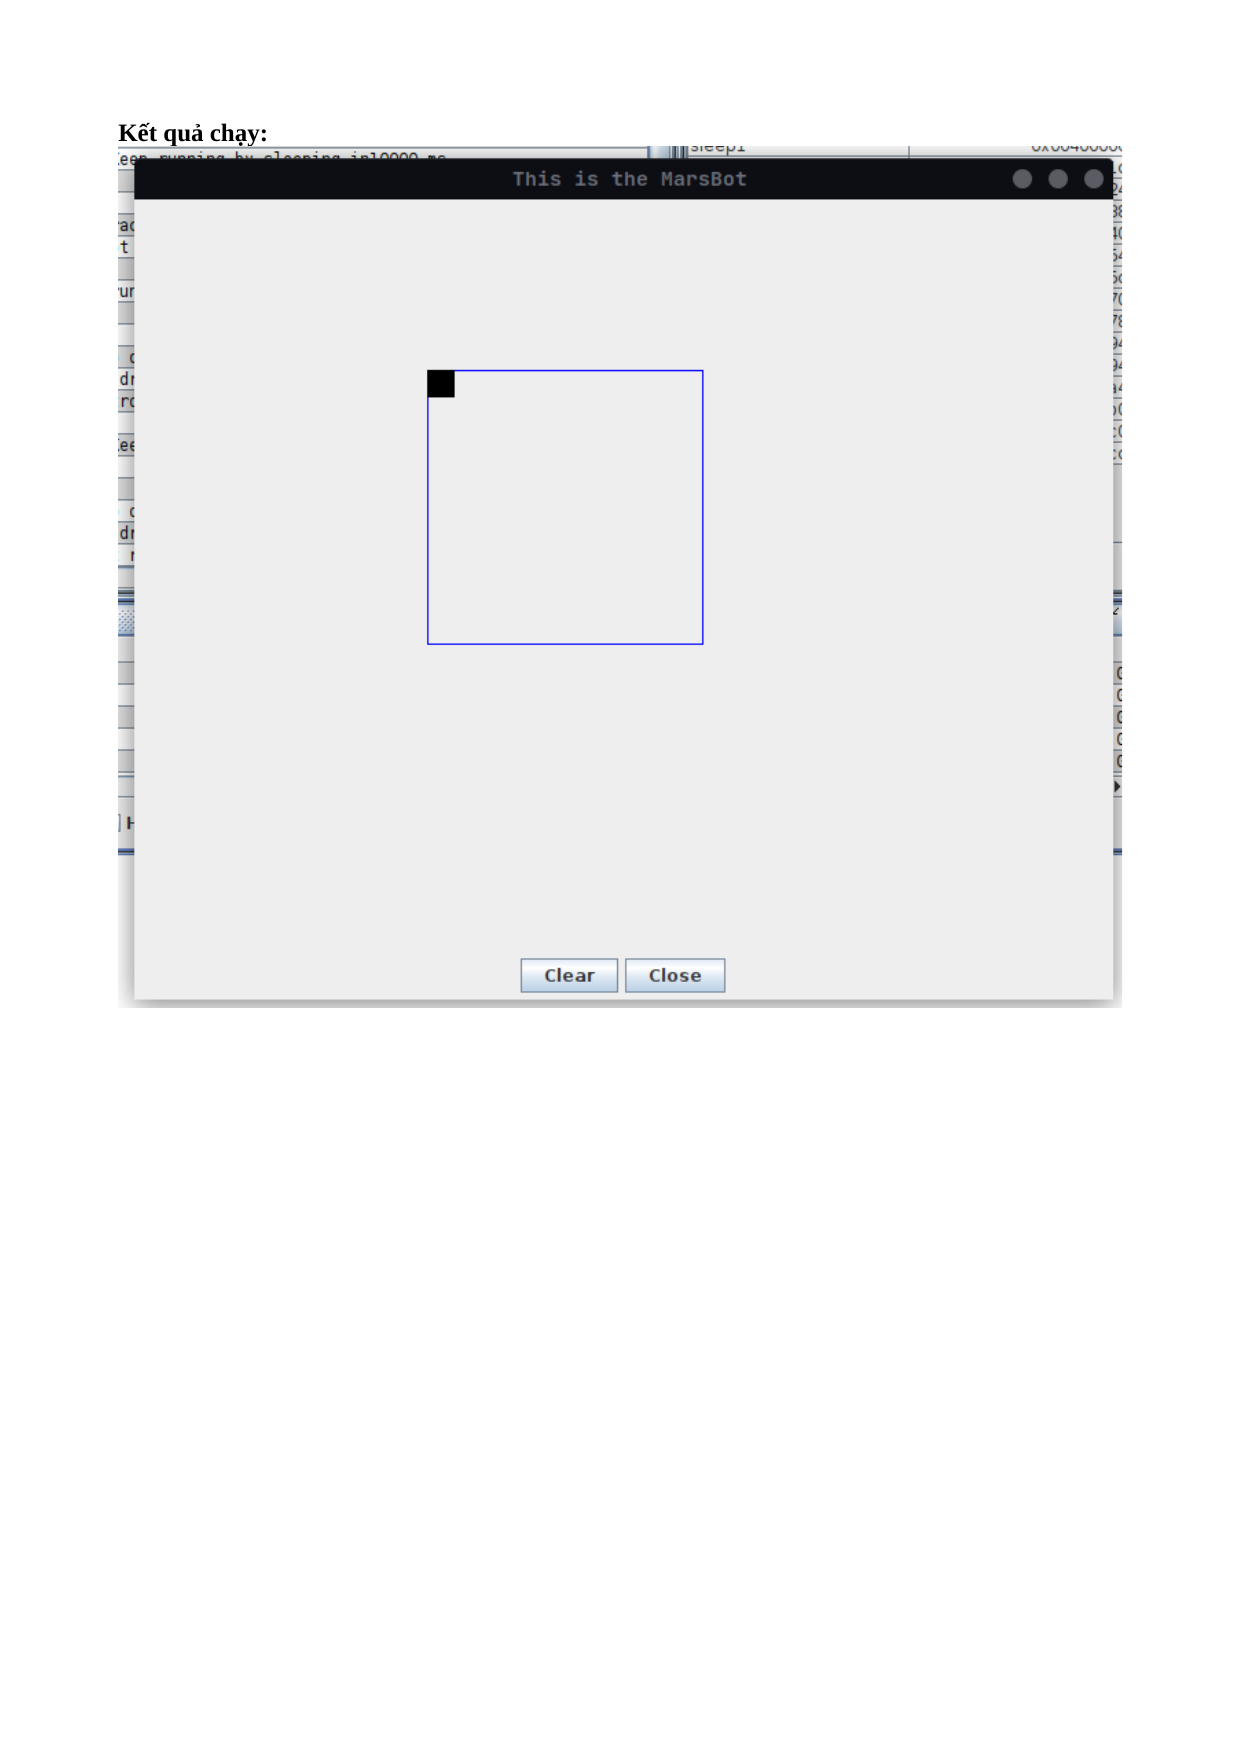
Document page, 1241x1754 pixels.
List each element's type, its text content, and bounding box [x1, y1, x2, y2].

text Kết quả chạy: [118, 118, 1122, 146]
picture [118, 146, 1123, 1008]
